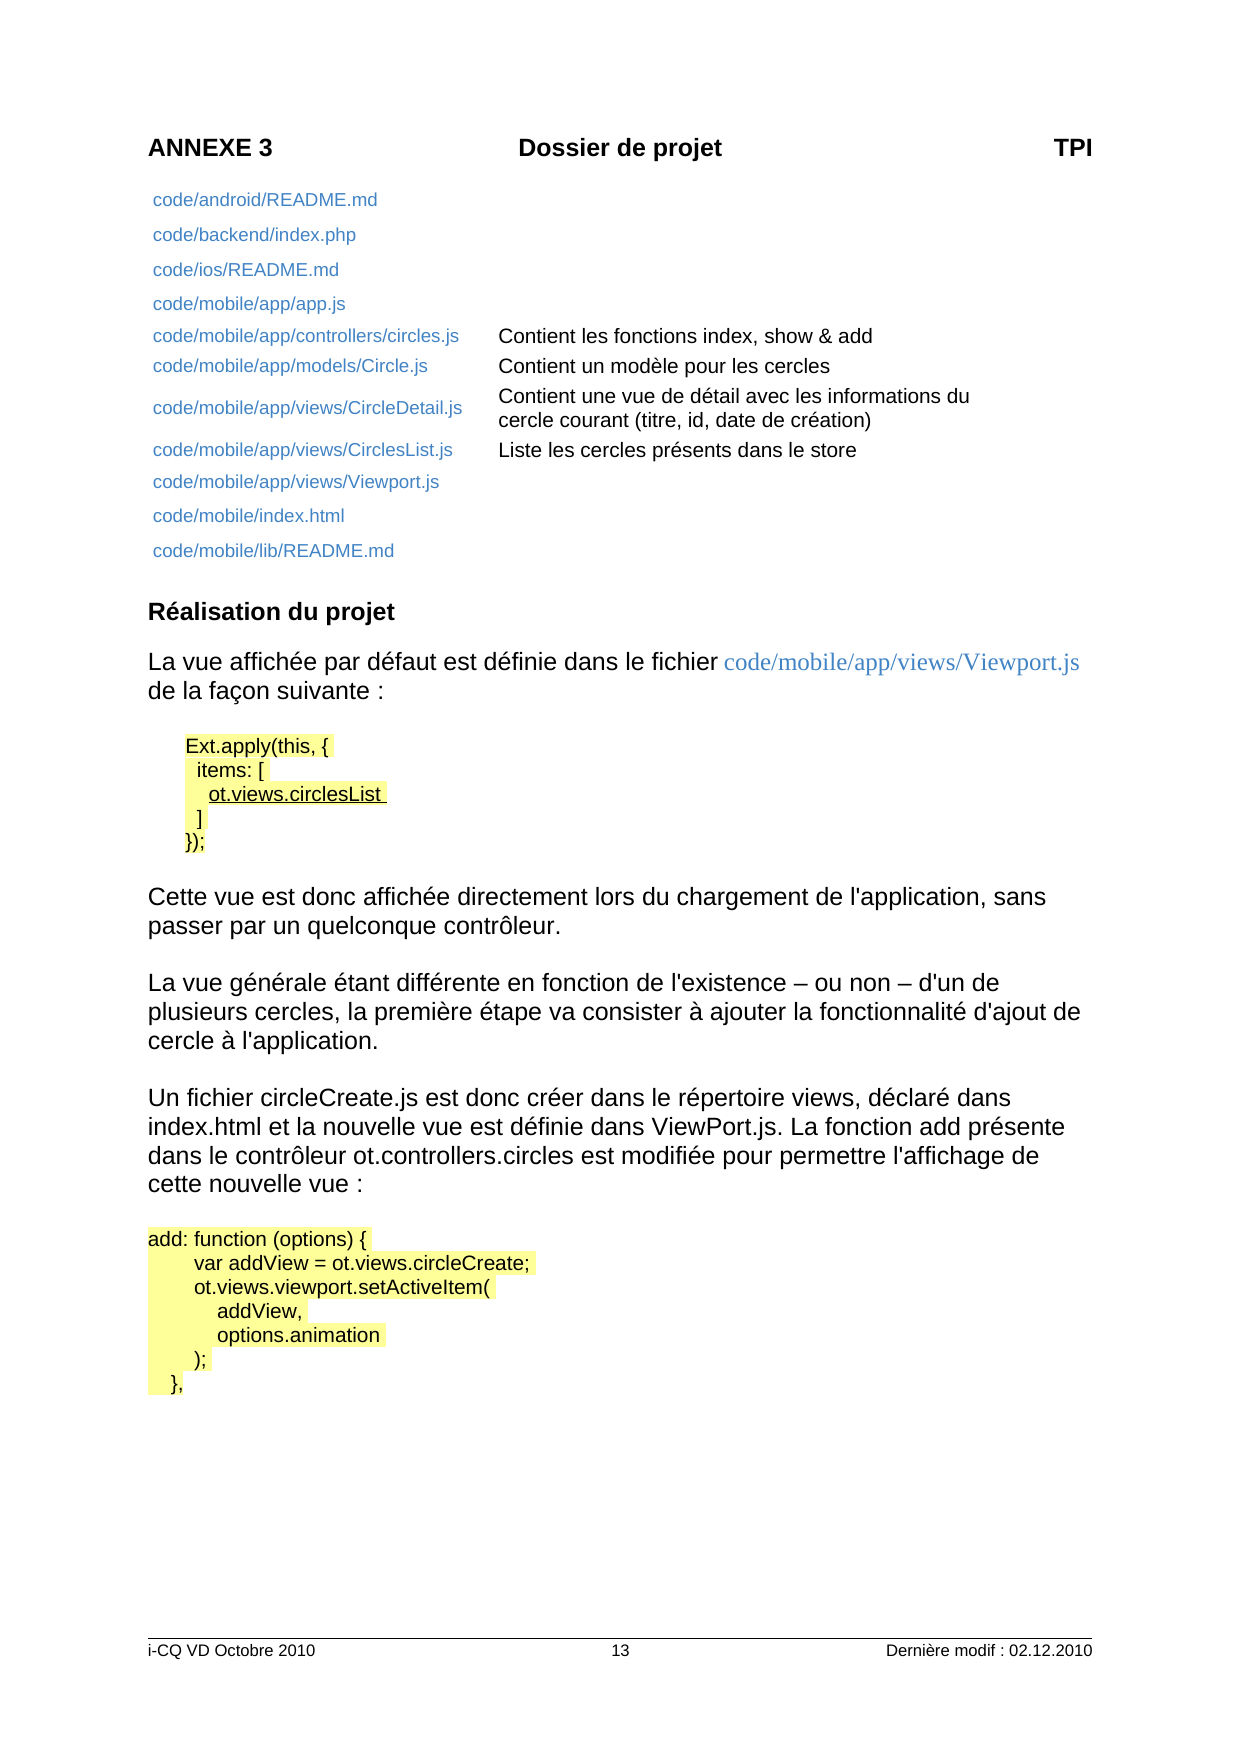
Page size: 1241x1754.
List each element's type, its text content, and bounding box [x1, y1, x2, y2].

text ot.views.circlesList [148, 781, 1092, 805]
table_cell [495, 287, 995, 321]
table_cell code/mobile/lib/README.md [150, 534, 495, 568]
text La vue affichée par défaut est définie dans le fichier code/mobile/app/views/Viewport.js de la façon suivante : [148, 647, 1092, 705]
table_cell [495, 499, 995, 533]
table_cell code/android/README.md [150, 183, 495, 217]
text addView, [148, 1299, 1092, 1323]
table_cell [495, 218, 995, 252]
text add: function (options) { [148, 1227, 1092, 1251]
table_cell Contient les fonctions index, show & add [495, 321, 995, 351]
text var addView = ot.views.circleCreate; [148, 1251, 1092, 1275]
text Cette vue est donc affichée directement lors du chargement de l'application, sans passer par un quelconque contrôleur. [148, 882, 1092, 939]
text ); [148, 1347, 1092, 1371]
text ] [148, 805, 1092, 829]
table_cell code/mobile/app/models/Circle.js [150, 351, 495, 381]
text Réalisation du projet [148, 597, 1092, 626]
table_cell code/backend/index.php [150, 218, 495, 252]
table_cell code/ios/README.md [150, 252, 495, 287]
text options.animation [148, 1323, 1092, 1347]
table_cell code/mobile/app/app.js [150, 287, 495, 321]
table_cell Contient un modèle pour les cercles [495, 351, 995, 381]
text Ext.apply(this, { [148, 733, 1092, 757]
text Un fichier circleCreate.js est donc créer dans le répertoire views, déclaré dans index.html et la nouvelle vue est définie dans ViewPort.js. La fonction add présente dans le contrôleur ot.controllers.circles est modifiée pour permettre l'affichage de cette nouvelle vue : [148, 1083, 1092, 1198]
text items: [ [148, 757, 1092, 781]
table_cell [495, 464, 995, 499]
table_cell [495, 534, 995, 568]
text ot.views.viewport.setActiveItem( [148, 1275, 1092, 1299]
text }, [148, 1371, 1092, 1395]
text }); [148, 829, 1092, 853]
table_cell Liste les cercles présents dans le store [495, 435, 995, 464]
table_cell code/mobile/app/controllers/circles.js [150, 321, 495, 351]
table_cell code/mobile/app/views/CirclesList.js [150, 435, 495, 464]
table_cell [495, 252, 995, 287]
table_cell Contient une vue de détail avec les informations du cercle courant (titre, id, date de création) [495, 381, 995, 434]
table_cell [495, 183, 995, 217]
table_cell code/mobile/app/views/CircleDetail.js [150, 381, 495, 434]
table_cell code/mobile/index.html [150, 499, 495, 533]
table_cell code/mobile/app/views/Viewport.js [150, 464, 495, 499]
text La vue générale étant différente en fonction de l'existence – ou non – d'un de plusieurs cercles, la première étape va consister à ajouter la fonctionnalité d'ajout de cercle à l'application. [148, 968, 1092, 1054]
